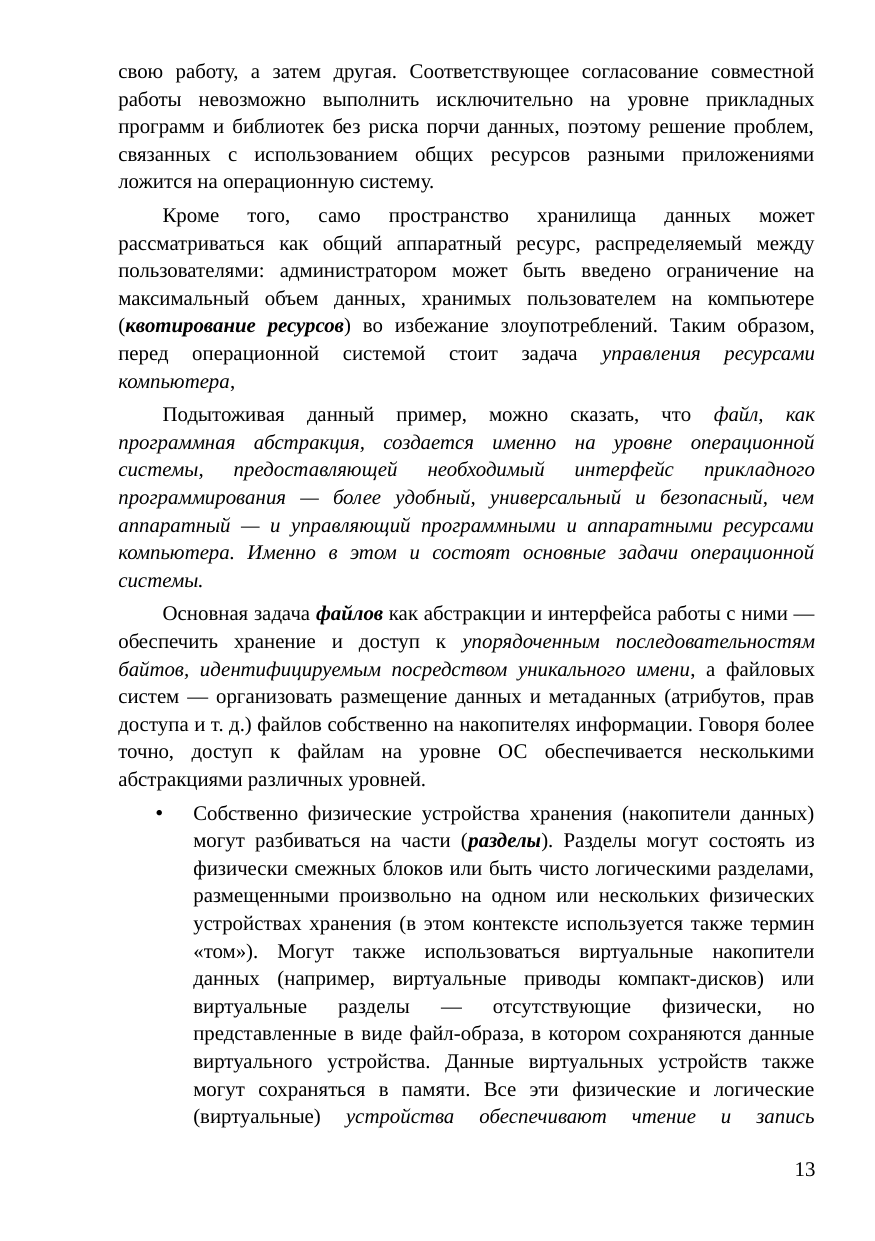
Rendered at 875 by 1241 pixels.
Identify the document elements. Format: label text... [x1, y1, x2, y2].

text Подытоживая данный пример, можно сказать, что файл, как программная абстракция, создается именно на уровне операционной системы, предоставляющей необходимый интерфейс прикладного программирования — более удобный, универсальный и безопасный, чем аппаратный — и управляющий программными и аппаратными ресурсами компьютера. Именно в этом и состоят основные задачи операционной системы. [118, 402, 815, 592]
text Основная задача файлов как абстракции и интерфейса работы с ними — обеспечить хранение и доступ к упорядоченным последовательностям байтов, идентифицируемым посредством уникального имени, а файловых систем — организовать размещение данных и метаданных (атрибутов, прав доступа и т. д.) файлов собственно на накопителях информации. Говоря более точно, доступ к файлам на уровне ОС обеспечивается несколькими абстракциями различных уровней. [118, 601, 815, 791]
text свою работу, а затем другая. Соответствующее согласование совместной работы невозможно выполнить исключительно на уровне прикладных программ и библиотек без риска порчи данных, поэтому решение проблем, связанных с использованием общих ресурсов разными приложениями ложится на операционную систему. [118, 59, 815, 193]
text Кроме того, само пространство хранилища данных может рассматриваться как общий аппаратный ресурс, распределяемый между пользователями: администратором может быть введено ограничение на максимальный объем данных, хранимых пользователем на компьютере (квотирование ресурсов) во избежание злоупотреблений. Таким образом, перед операционной системой стоит задача управления ресурсами компьютера, [118, 203, 815, 393]
list Собственно физические устройства хранения (накопители данных) могут разбиваться на части (разделы). Разделы могут состоять из физически смежных блоков или быть чисто логическими разделами, размещенными произвольно на одном или нескольких физических устройствах хранения (в этом контексте используется также термин «том»). Могут также использоваться виртуальные накопители данных (например, виртуальные приводы компакт-дисков) или виртуальные разделы — отсутствующие физически, но представленные в виде файл-образа, в котором сохраняются данные виртуального устройства. Данные виртуальных устройств также могут сохраняться в памяти. Все эти физические и логические (виртуальные) устройства обеспечивают чтение и запись [156, 801, 815, 1128]
